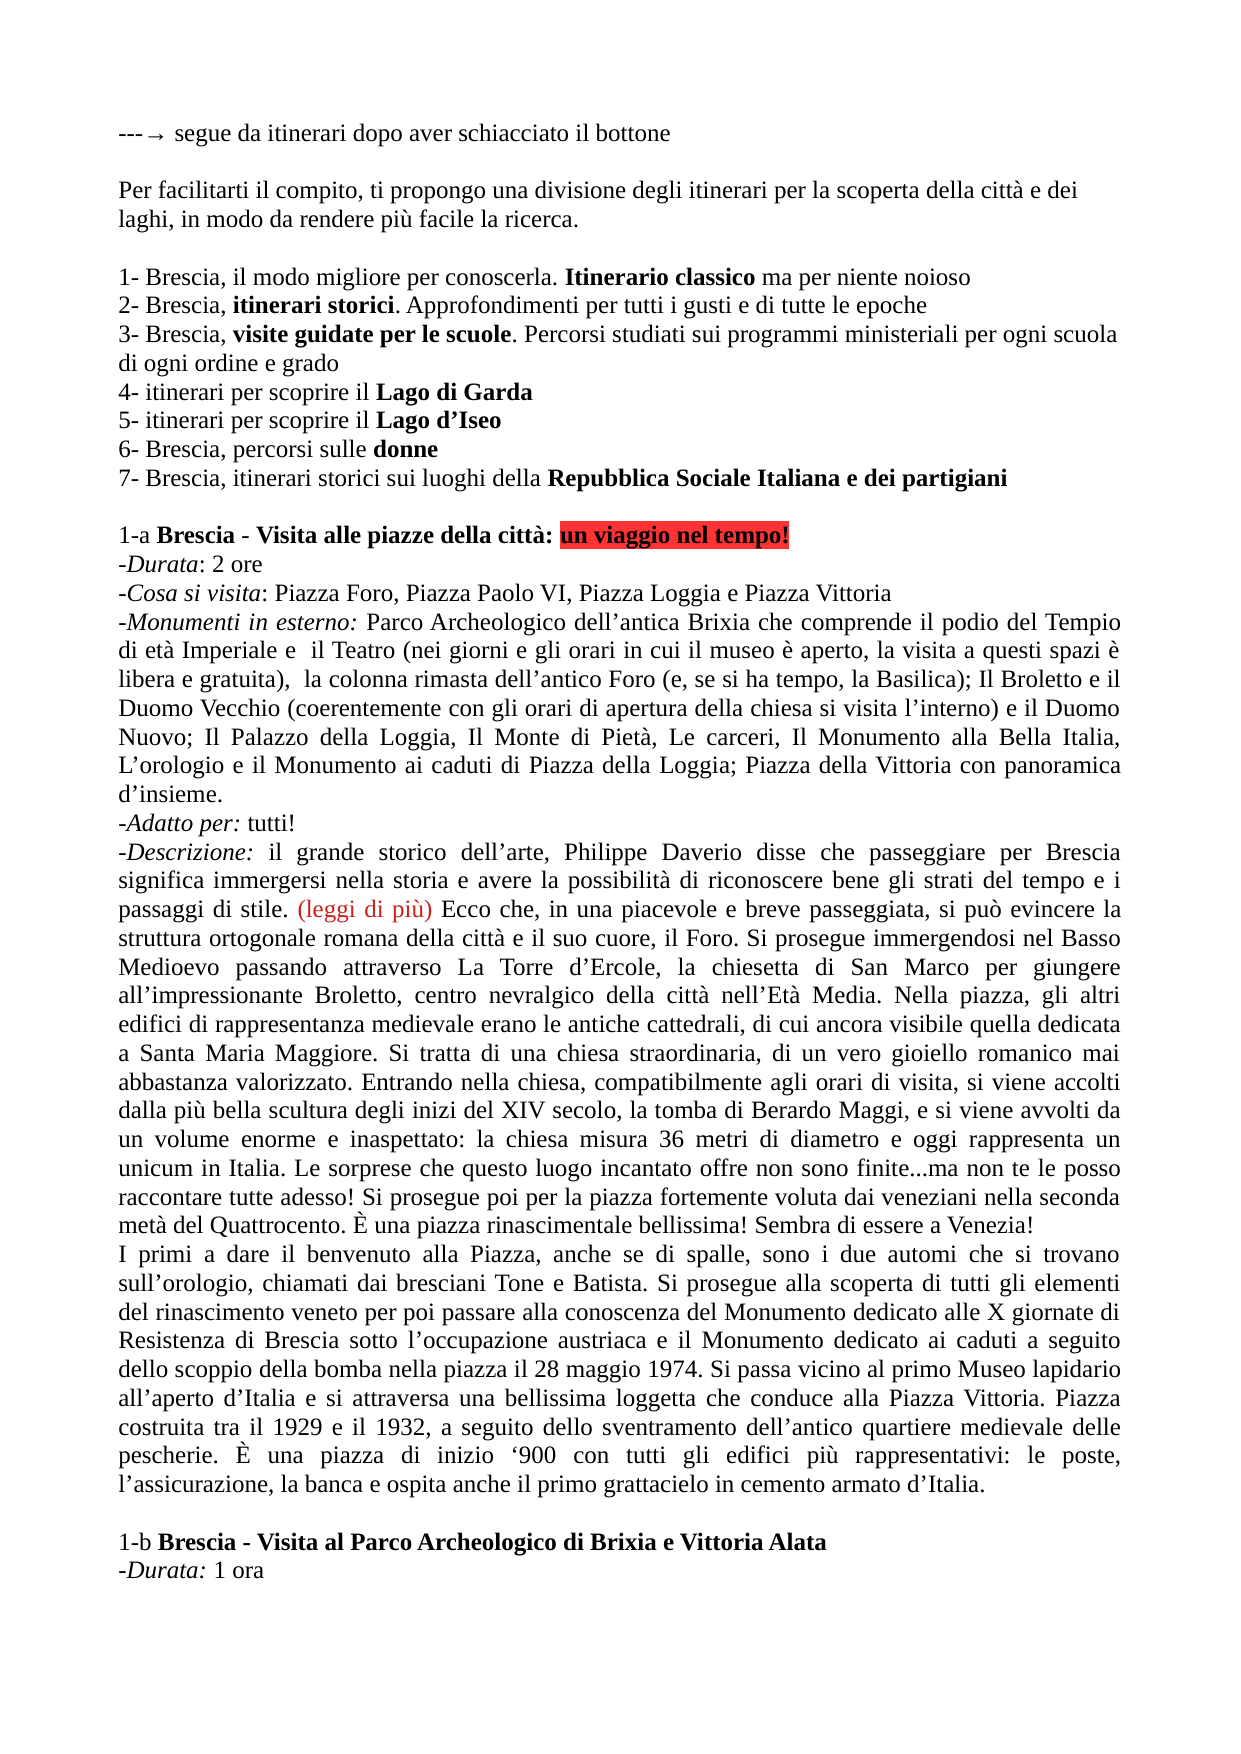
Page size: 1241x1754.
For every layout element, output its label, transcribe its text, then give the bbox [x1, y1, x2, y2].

text ---→ segue da itinerari dopo aver schiacciato il bottone [118, 118, 1122, 147]
text 4- itinerari per scoprire il Lago di Garda [118, 377, 1122, 406]
text -Durata: 1 ora [118, 1556, 1122, 1584]
text 1-a Brescia - Visita alle piazze della città: un viaggio nel tempo! [118, 521, 1122, 549]
text -Adatto per: tutti! [118, 808, 1122, 837]
text 1-b Brescia - Visita al Parco Archeologico di Brixia e Vittoria Alata [118, 1527, 1122, 1556]
text 1- Brescia, il modo migliore per conoscerla. Itinerario classico ma per niente noioso [118, 262, 1122, 291]
text 5- itinerari per scoprire il Lago d’Iseo [118, 406, 1122, 434]
text -Cosa si visita: Piazza Foro, Piazza Paolo VI, Piazza Loggia e Piazza Vittoria [118, 578, 1122, 607]
text -Descrizione: il grande storico dell’arte, Philippe Daverio disse che passeggiare per Brescia significa immergersi nella storia e avere la possibilità di riconoscere bene gli strati del tempo e i passaggi di stile. (leggi di più) Ecco che, in una piacevole e breve passeggiata, si può evincere la struttura ortogonale romana della città e il suo cuore, il Foro. Si prosegue immergendosi nel Basso Medioevo passando attraverso La Torre d’Ercole, la chiesetta di San Marco per giungere all’impressionante Broletto, centro nevralgico della città nell’Età Media. Nella piazza, gli altri edifici di rappresentanza medievale erano le antiche cattedrali, di cui ancora visibile quella dedicata a Santa Maria Maggiore. Si tratta di una chiesa straordinaria, di un vero gioiello romanico mai abbastanza valorizzato. Entrando nella chiesa, compatibilmente agli orari di visita, si viene accolti dalla più bella scultura degli inizi del XIV secolo, la tomba di Berardo Maggi, e si viene avvolti da un volume enorme e inaspettato: la chiesa misura 36 metri di diametro e oggi rappresenta un unicum in Italia. Le sorprese che questo luogo incantato offre non sono finite...ma non te le posso raccontare tutte adesso! Si prosegue poi per la piazza fortemente voluta dai veneziani nella seconda metà del Quattrocento. È una piazza rinascimentale bellissima! Sembra di essere a Venezia! [118, 837, 1122, 1239]
text -Monumenti in esterno: Parco Archeologico dell’antica Brixia che comprende il podio del Tempio di età Imperiale e il Teatro (nei giorni e gli orari in cui il museo è aperto, la visita a questi spazi è libera e gratuita), la colonna rimasta dell’antico Foro (e, se si ha tempo, la Basilica); Il Broletto e il Duomo Vecchio (coerentemente con gli orari di apertura della chiesa si visita l’interno) e il Duomo Nuovo; Il Palazzo della Loggia, Il Monte di Pietà, Le carceri, Il Monumento alla Bella Italia, L’orologio e il Monumento ai caduti di Piazza della Loggia; Piazza della Vittoria con panoramica d’insieme. [118, 607, 1122, 808]
text 3- Brescia, visite guidate per le scuole. Percorsi studiati sui programmi ministeriali per ogni scuola di ogni ordine e grado [118, 319, 1122, 377]
text 2- Brescia, itinerari storici. Approfondimenti per tutti i gusti e di tutte le epoche [118, 291, 1122, 319]
text 7- Brescia, itinerari storici sui luoghi della Repubblica Sociale Italiana e dei partigiani [118, 463, 1122, 492]
text 6- Brescia, percorsi sulle donne [118, 434, 1122, 463]
text I primi a dare il benvenuto alla Piazza, anche se di spalle, sono i due automi che si trovano sull’orologio, chiamati dai bresciani Tone e Batista. Si prosegue alla scoperta di tutti gli elementi del rinascimento veneto per poi passare alla conoscenza del Monumento dedicato alle X giornate di Resistenza di Brescia sotto l’occupazione austriaca e il Monumento dedicato ai caduti a seguito dello scoppio della bomba nella piazza il 28 maggio 1974. Si passa vicino al primo Museo lapidario all’aperto d’Italia e si attraversa una bellissima loggetta che conduce alla Piazza Vittoria. Piazza costruita tra il 1929 e il 1932, a seguito dello sventramento dell’antico quartiere medievale delle pescherie. È una piazza di inizio ‘900 con tutti gli edifici più rappresentativi: le poste, l’assicurazione, la banca e ospita anche il primo grattacielo in cemento armato d’Italia. [118, 1239, 1122, 1498]
text -Durata: 2 ore [118, 549, 1122, 578]
text Per facilitarti il compito, ti propongo una divisione degli itinerari per la scoperta della città e dei laghi, in modo da rendere più facile la ricerca. [118, 176, 1122, 233]
